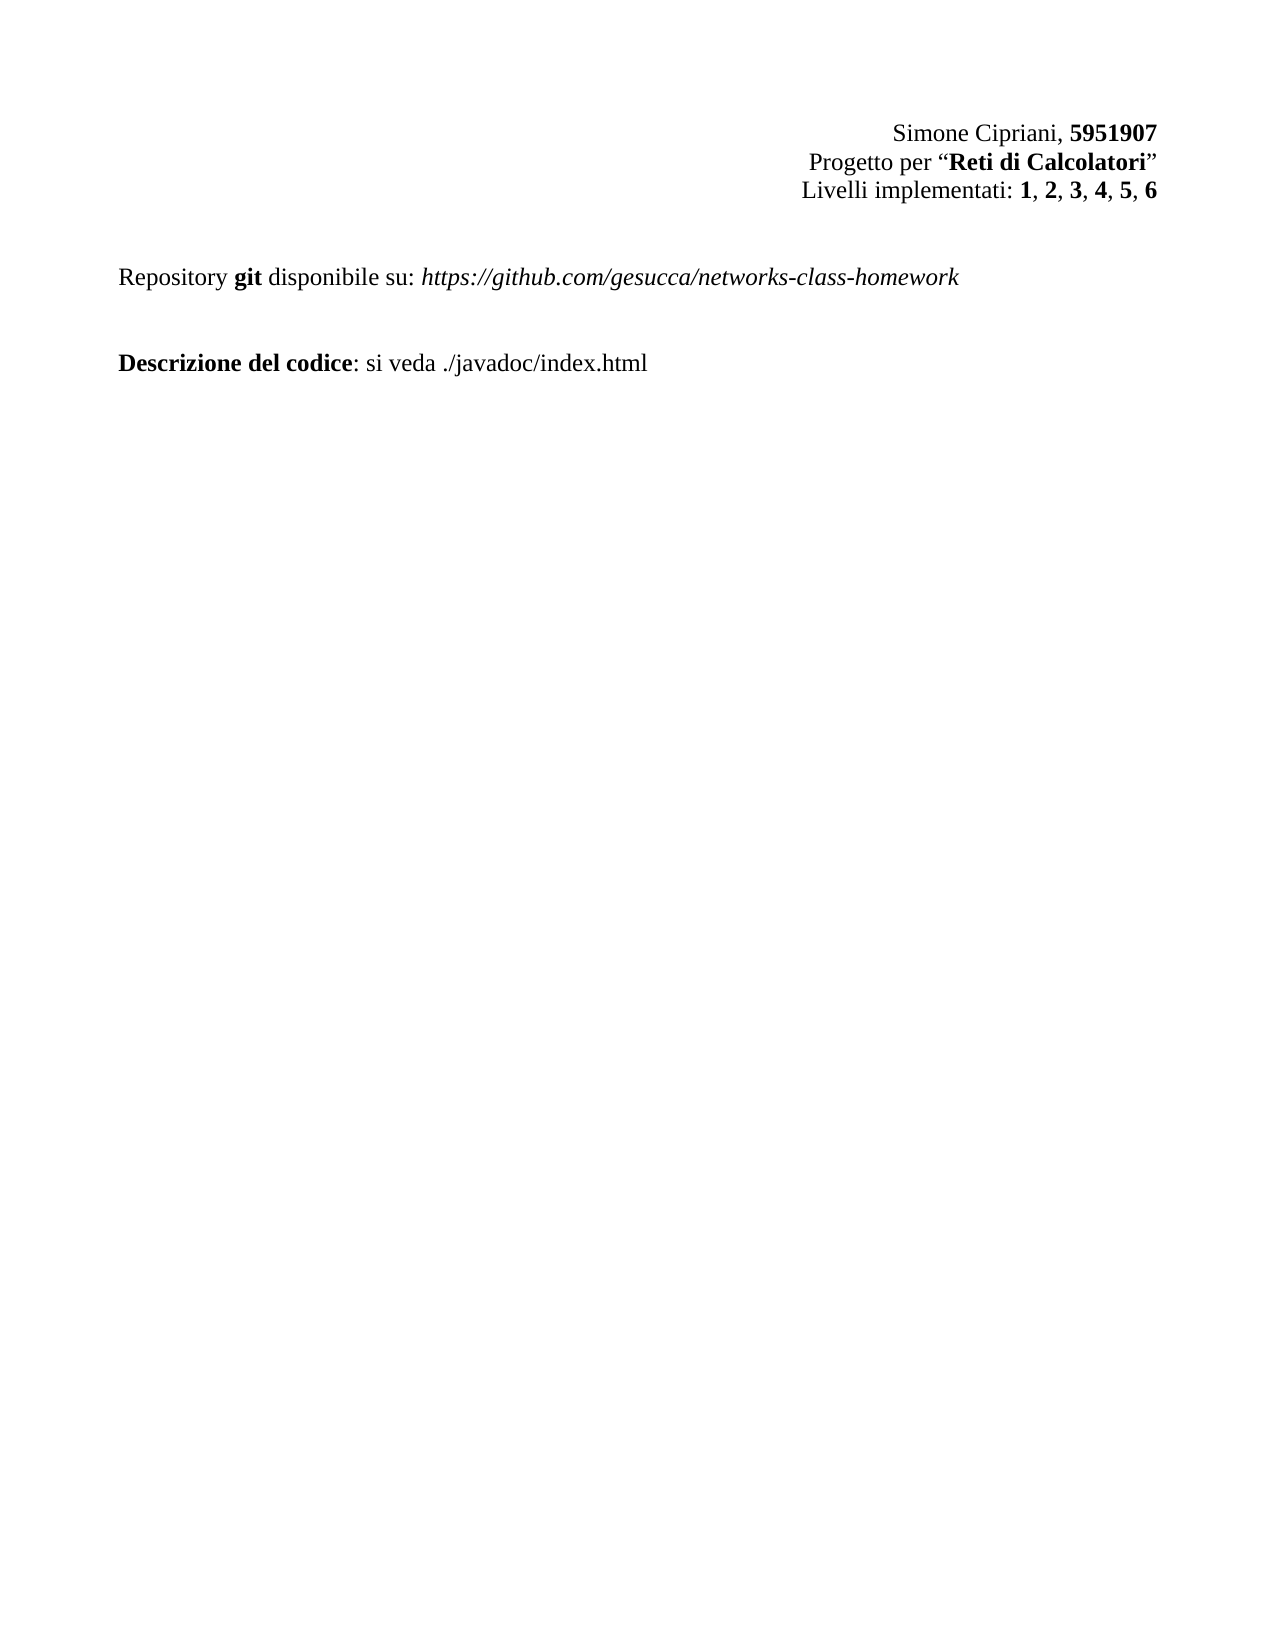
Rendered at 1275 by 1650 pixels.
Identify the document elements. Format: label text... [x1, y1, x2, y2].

text Descrizione del codice: si veda ./javadoc/index.html [118, 348, 1157, 377]
text Simone Cipriani, 5951907 [118, 118, 1157, 147]
text Livelli implementati: 1, 2, 3, 4, 5, 6 [118, 176, 1157, 204]
text Repository git disponibile su: https://github.com/gesucca/networks-class-homework [118, 262, 1157, 291]
text Progetto per “Reti di Calcolatori” [118, 147, 1157, 176]
